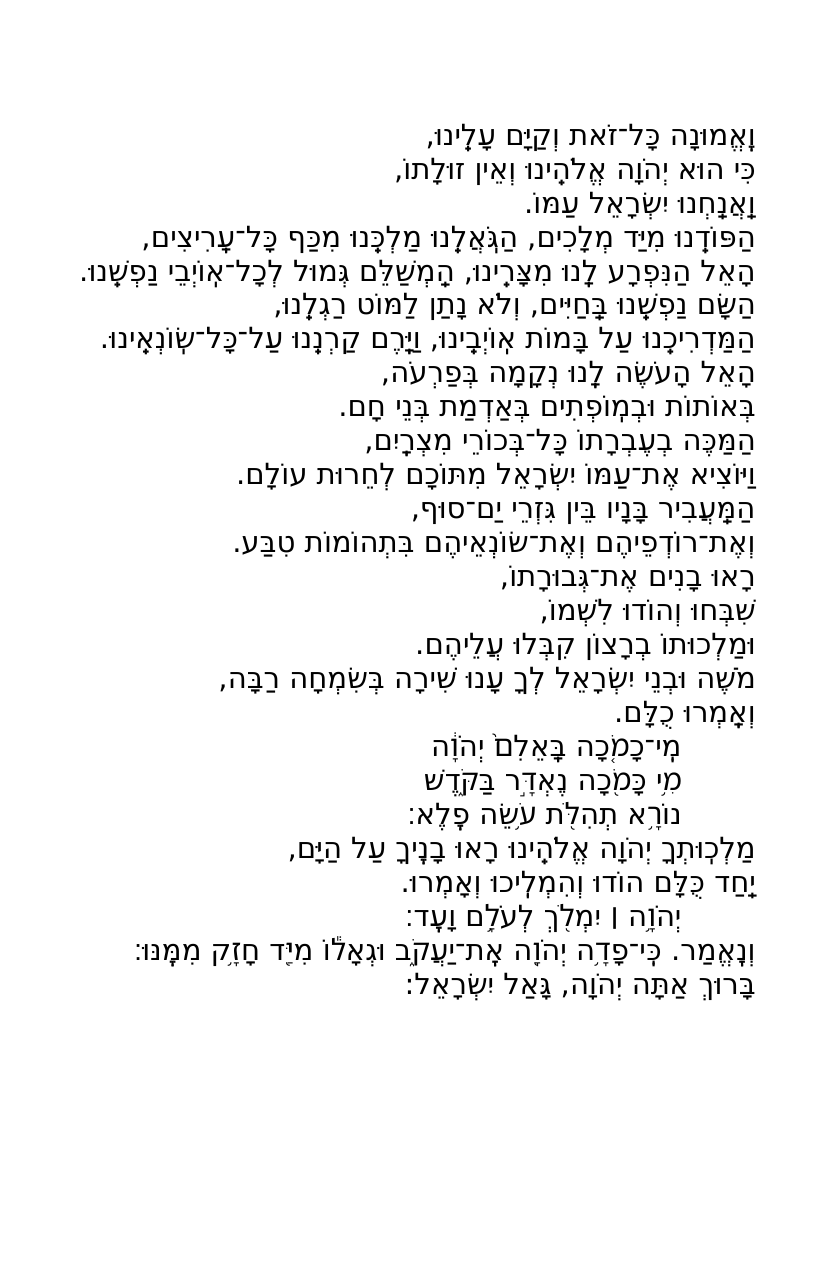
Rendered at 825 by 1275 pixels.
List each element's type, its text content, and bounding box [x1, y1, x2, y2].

text הָאֵל הָעֹשֶׂה לָֽנוּ נְקָמָה בְּפַרְעֹה, [53, 356, 756, 390]
text מִ֥י כָּמֹ֖כָה נֶאְדָּ֣ר בַּקֹּ֑דֶשׁ [53, 763, 756, 797]
text יַֽחַד כֻּלָּם הוֹדוּ וְהִמְלִֽיכוּ וְאָמְרוּ. [53, 865, 756, 899]
text הַפּוֹדֵֽנוּ מִיַּד מְלָכִים, הַגֹּֽאֲלֵֽנוּ מַלְכֵּֽנוּ מִכַּף כָּל־עָֽרִיצִים, [53, 220, 756, 254]
text הַמַּכֶּה בְעֶבְרָתוֹ כָּל־בְּכוֹרֵי מִצְרָֽיִם, [53, 424, 756, 458]
text יְהֹוָ֥ה ׀ יִמְלֹ֖ךְ לְעֹלָ֥ם וָעֶֽד׃ [53, 899, 756, 933]
text וֶֽאֱמוּנָה כָּל־זֹאת וְקַיָּם עָלֵֽינוּ, [53, 118, 756, 152]
text וַֽאֲנַֽחְנוּ יִשְׂרָאֵל עַמּוֹ. [53, 186, 756, 220]
text רָאוּ בָנִים אֶת־גְּבוּרָתוֹ, [53, 559, 756, 593]
text הַמַּֽעֲבִיר בָּנָיו בֵּין גִּזְרֵי יַם־סוּף, [53, 492, 756, 526]
text וַיּוֹצִיא אֶת־עַמּוֹ יִשְׂרָאֵל מִתּוֹכָם לְחֵרוּת עוֹלָם. [53, 458, 756, 492]
text נוֹרָ֥א תְהִלֹּ֖ת עֹ֥שֵׂה פֶֽלֶא׃ [53, 797, 756, 831]
text כִּי הוּא יְהֹוָה אֱלֹהֵֽינוּ וְאֵין זוּלָתוֹ, [53, 152, 756, 186]
text וְאֶת־רוֹדְפֵיהֶם וְאֶת־שׂוֹנְאֵיהֶם בִּתְהוֹמוֹת טִבַּע. [53, 526, 756, 559]
text וְאָֽמְרוּ כֻלָּם. [53, 695, 756, 729]
text הַשָּׂם נַפְשֵֽׁנוּ בַּֽחַיִּים, וְלֹא נָתַן לַמּוֹט רַגְלֵֽנוּ, [53, 288, 756, 322]
text בְּאוֹתוֹת וּבְמֽוֹפְתִים בְּאַדְמַת בְּנֵי חָם. [53, 390, 756, 424]
text וְנֶֽאֱמַר. כִּֽי־פָדָ֥ה יְהֹוָ֖ה אֶֽת־יַעֲקֹ֑ב וּגְאָל֕וֹ מִיַּ֖ד חָזָ֥ק מִמֶּֽנּוּ׃ [53, 933, 756, 967]
text מֹשֶׁה וּבְנֵי יִשְׂרָאֵל לְךָ עָנוּ שִׁירָה בְּשִׂמְחָה רַבָּה, [53, 661, 756, 695]
text וּמַלְכוּתוֹ בְרָצוֹן קִבְּלוּ עֲלֵיהֶם. [53, 627, 756, 661]
text שִׁבְּחוּ וְהוֹדוּ לִשְׁמוֹ, [53, 593, 756, 627]
text מַלְכֽוּתְךָ יְהֹוָה אֱלֹהֵֽינוּ רָאוּ בָנֶֽיךָ עַל הַיָּם, [53, 831, 756, 865]
text הַמַּדְרִיכֵֽנוּ עַל בָּמוֹת אֽוֹיְבֵֽינוּ, וַיָּֽרֶם קַרְנֵֽנוּ עַל־כָּל־שֽׂוֹנְאֵֽינוּ. [53, 322, 756, 356]
text מִֽי־כָמֹ֤כָה בָּֽאֵלִם֙ יְהֹוָ֔ה [53, 729, 756, 763]
text בָּרוּךְ אַתָּה יְהֹוָה, גָּאַל יִשְׂרָאֵל: [53, 967, 756, 1001]
text הָאֵל הַנִּפְרָע לָֽנוּ מִצָּרֵֽינוּ, הַֽמְשַׁלֵּם גְּמוּל לְכָל־אֽוֹיְבֵי נַפְשֵֽׁנוּ. [53, 254, 756, 288]
